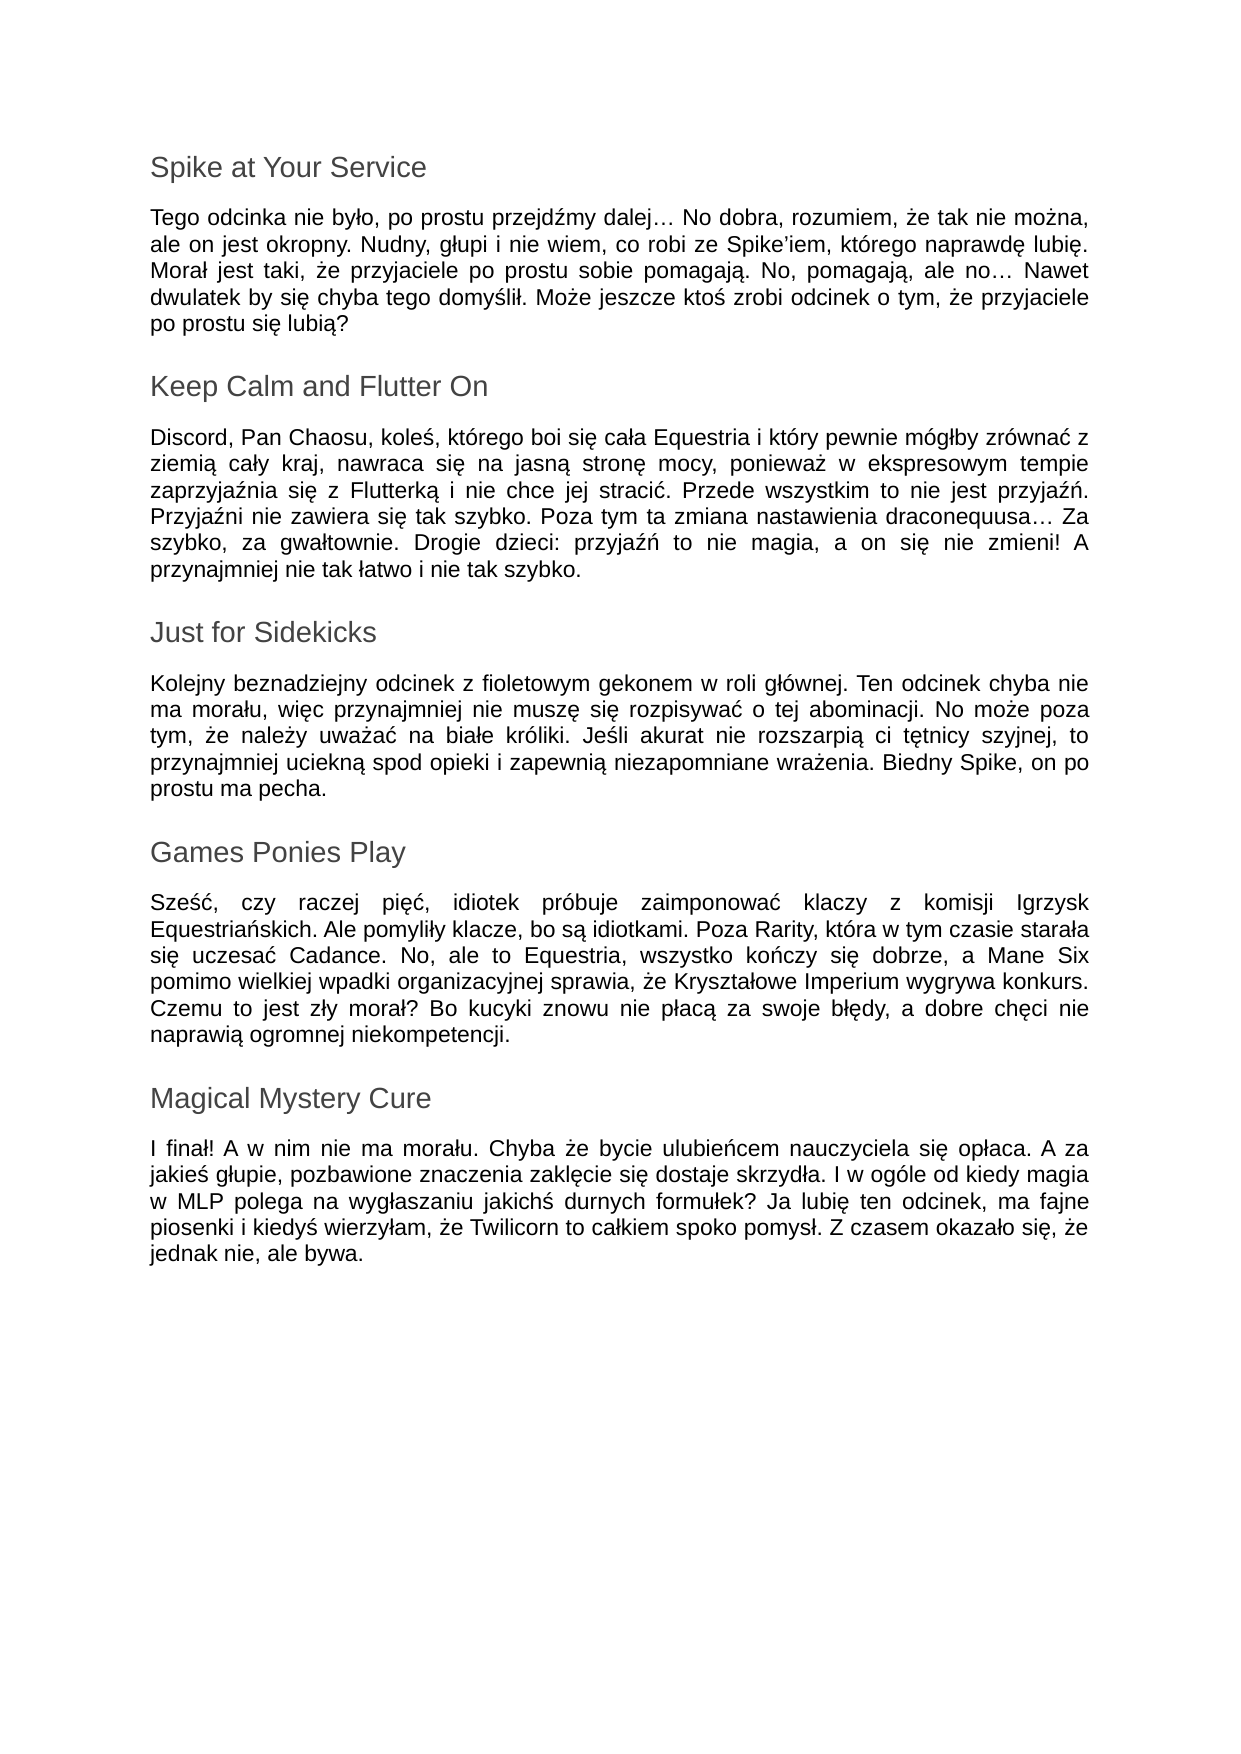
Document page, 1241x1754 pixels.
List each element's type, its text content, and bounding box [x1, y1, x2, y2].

text Tego odcinka nie było, po prostu przejdźmy dalej… No dobra, rozumiem, że tak nie można, ale on jest okropny. Nudny, głupi i nie wiem, co robi ze Spike’iem, którego naprawdę lubię. Morał jest taki, że przyjaciele po prostu sobie pomagają. No, pomagają, ale no… Nawet dwulatek by się chyba tego domyślił. Może jeszcze ktoś zrobi odcinek o tym, że przyjaciele po prostu się lubią? [150, 204, 1090, 336]
text I finał! A w nim nie ma morału. Chyba że bycie ulubieńcem nauczyciela się opłaca. A za jakieś głupie, pozbawione znaczenia zaklęcie się dostaje skrzydła. I w ogóle od kiedy magia w MLP polega na wygłaszaniu jakichś durnych formułek? Ja lubię ten odcinek, ma fajne piosenki i kiedyś wierzyłam, że Twilicorn to całkiem spoko pomysł. Z czasem okazało się, że jednak nie, ale bywa. [150, 1135, 1090, 1267]
subtitle Spike at Your Service [150, 150, 1090, 183]
text Sześć, czy raczej pięć, idiotek próbuje zaimponować klaczy z komisji Igrzysk Equestriańskich. Ale pomyliły klacze, bo są idiotkami. Poza Rarity, która w tym czasie starała się uczesać Cadance. No, ale to Equestria, wszystko kończy się dobrze, a Mane Six pomimo wielkiej wpadki organizacyjnej sprawia, że Kryształowe Imperium wygrywa konkurs. Czemu to jest zły morał? Bo kucyki znowu nie płacą za swoje błędy, a dobre chęci nie naprawią ogromnej niekompetencji. [150, 889, 1090, 1047]
subtitle Magical Mystery Cure [150, 1081, 1090, 1114]
subtitle Games Ponies Play [150, 835, 1090, 868]
text Kolejny beznadziejny odcinek z fioletowym gekonem w roli głównej. Ten odcinek chyba nie ma morału, więc przynajmniej nie muszę się rozpisywać o tej abominacji. No może poza tym, że należy uważać na białe króliki. Jeśli akurat nie rozszarpią ci tętnicy szyjnej, to przynajmniej uciekną spod opieki i zapewnią niezapomniane wrażenia. Biedny Spike, on po prostu ma pecha. [150, 670, 1090, 801]
text Discord, Pan Chaosu, koleś, którego boi się cała Equestria i który pewnie mógłby zrównać z ziemią cały kraj, nawraca się na jasną stronę mocy, ponieważ w ekspresowym tempie zaprzyjaźnia się z Flutterką i nie chce jej stracić. Przede wszystkim to nie jest przyjaźń. Przyjaźni nie zawiera się tak szybko. Poza tym ta zmiana nastawienia draconequusa… Za szybko, za gwałtownie. Drogie dzieci: przyjaźń to nie magia, a on się nie zmieni! A przynajmniej nie tak łatwo i nie tak szybko. [150, 424, 1090, 582]
subtitle Just for Sidekicks [150, 615, 1090, 649]
subtitle Keep Calm and Flutter On [150, 369, 1090, 403]
